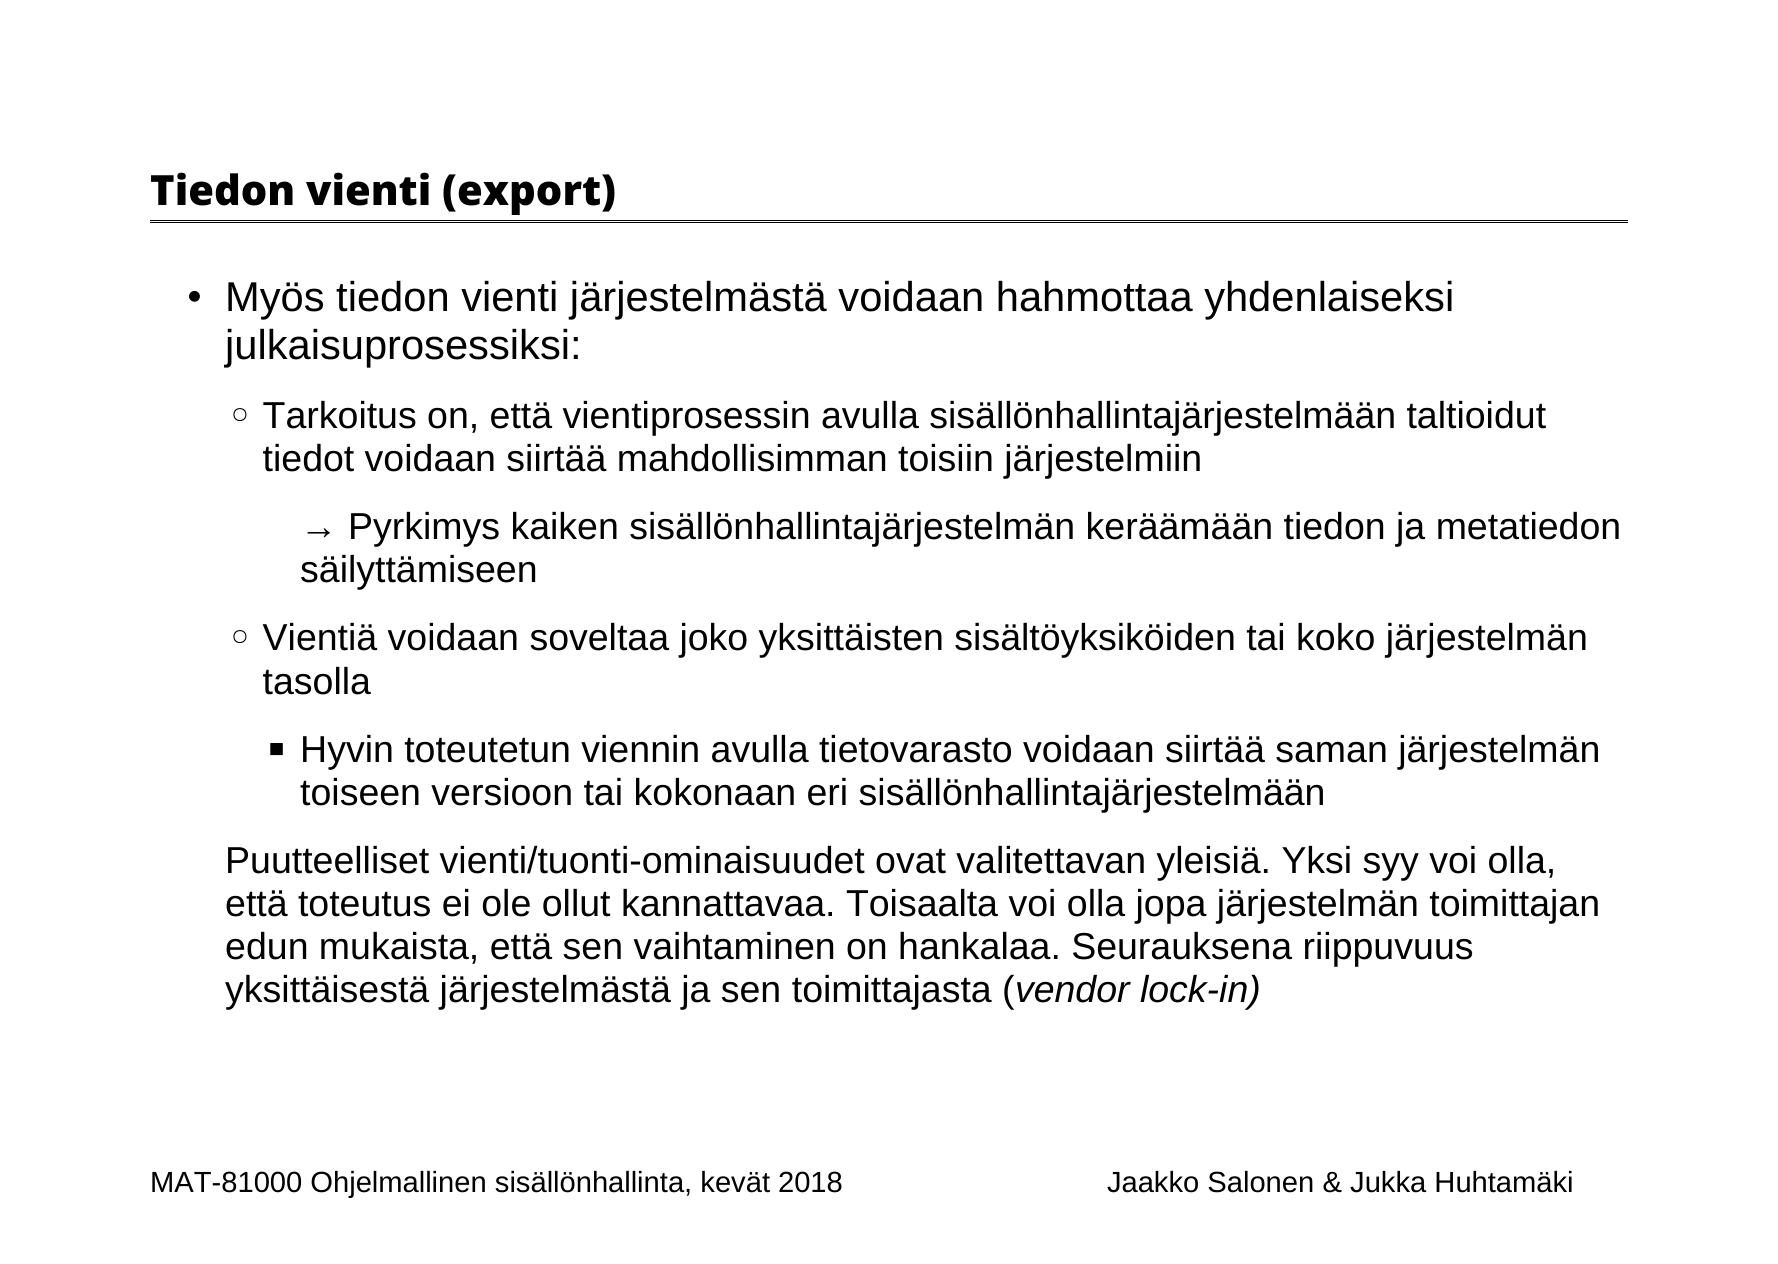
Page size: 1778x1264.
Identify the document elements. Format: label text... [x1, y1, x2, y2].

subtitle Tiedon vienti (export) [150, 161, 1628, 220]
list Tarkoitus on, että vientiprosessin avulla sisällönhallintajärjestelmään taltioidut tiedot voidaan siirtää mahdollisimman toisiin järjestelmiin [225, 393, 1628, 479]
list Myös tiedon vienti järjestelmästä voidaan hahmottaa yhdenlaiseksi julkaisuprosessiksi: [187, 272, 1628, 368]
list Vientiä voidaan soveltaa joko yksittäisten sisältöyksiköiden tai koko järjestelmän tasolla [225, 616, 1628, 702]
list Puutteelliset vienti/tuonti-ominaisuudet ovat valitettavan yleisiä. Yksi syy voi olla, että toteutus ei ole ollut kannattavaa. Toisaalta voi olla jopa järjestelmän toimittajan edun mukaista, että sen vaihtaminen on hankalaa. Seurauksena riippuvuus yksittäisestä järjestelmästä ja sen toimittajasta (vendor lock-in) [187, 838, 1628, 1011]
list Hyvin toteutetun viennin avulla tietovarasto voidaan siirtää saman järjestelmän toiseen versioon tai kokonaan eri sisällönhallintajärjestelmään [262, 727, 1628, 813]
list → Pyrkimys kaiken sisällönhallintajärjestelmän keräämään tiedon ja metatiedon säilyttämiseen [262, 504, 1628, 591]
